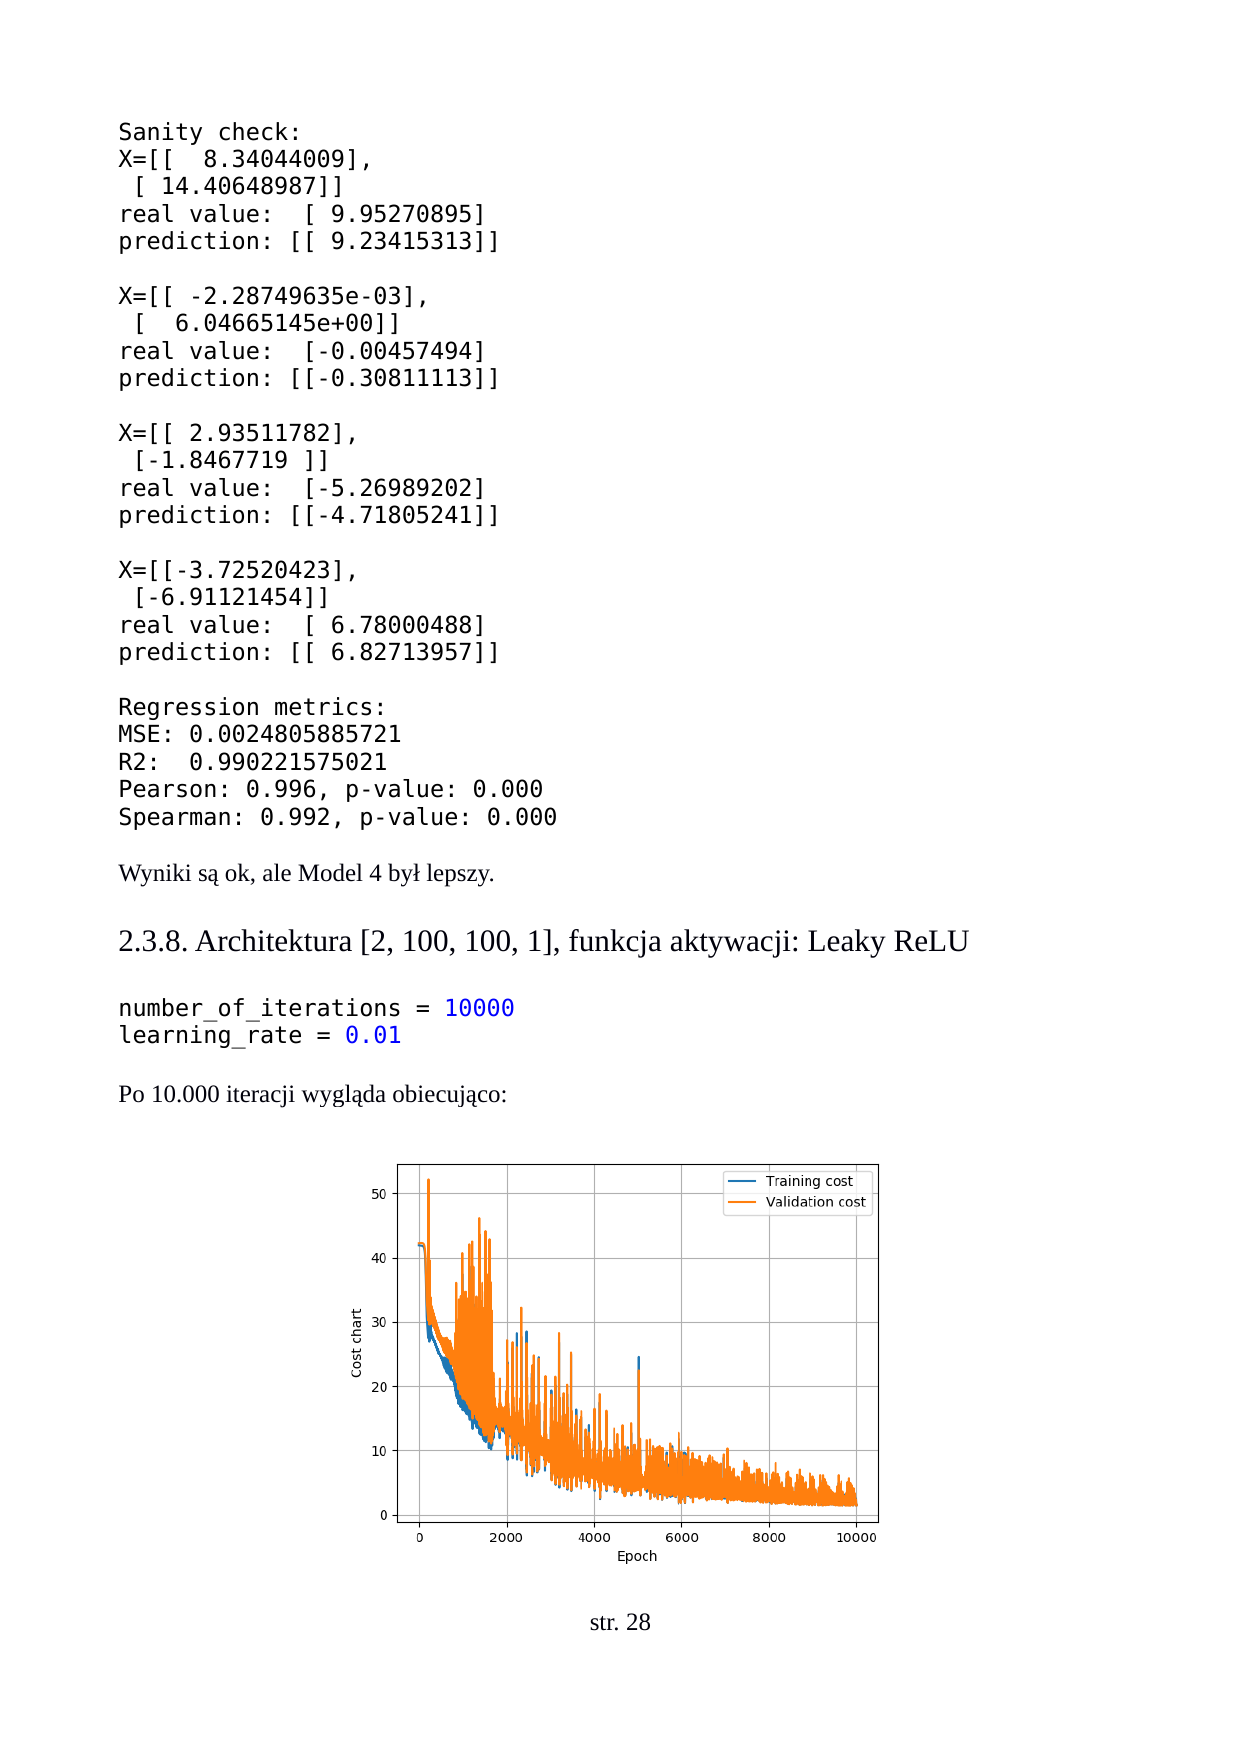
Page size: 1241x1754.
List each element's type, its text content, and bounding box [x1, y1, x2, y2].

text [-6.91121454]] [118, 584, 1122, 611]
text Pearson: 0.996, p-value: 0.000 [118, 776, 1122, 803]
text prediction: [[-4.71805241]] [118, 502, 1122, 529]
text prediction: [[ 9.23415313]] [118, 228, 1122, 255]
text prediction: [[-0.30811113]] [118, 365, 1122, 392]
text [ 14.40648987]] [118, 173, 1122, 200]
text Spearman: 0.992, p-value: 0.000 [118, 803, 1122, 830]
text real value: [ 9.95270895] [118, 200, 1122, 228]
text Po 10.000 iteracji wygląda obiecująco: [118, 1079, 1122, 1107]
text Sanity check: [118, 118, 1122, 146]
text MSE: 0.0024805885721 [118, 721, 1122, 748]
text real value: [-5.26989202] [118, 474, 1122, 502]
text X=[[ 2.93511782], [118, 419, 1122, 447]
picture [319, 1107, 939, 1573]
text Regression metrics: [118, 693, 1122, 721]
text prediction: [[ 6.82713957]] [118, 639, 1122, 666]
text X=[[ -2.28749635e-03], [118, 282, 1122, 310]
text Wyniki są ok, ale Model 4 był lepszy. [118, 858, 1122, 887]
text learning_rate = 0.01 [118, 1022, 1122, 1049]
text R2: 0.990221575021 [118, 748, 1122, 776]
text real value: [-0.00457494] [118, 337, 1122, 365]
text number_of_iterations = 10000 [118, 994, 1122, 1022]
text [-1.8467719 ]] [118, 447, 1122, 474]
text 2.3.8. Architektura [2, 100, 100, 1], funkcja aktywacji: Leaky ReLU [118, 922, 1122, 958]
text X=[[-3.72520423], [118, 556, 1122, 584]
text [ 6.04665145e+00]] [118, 310, 1122, 337]
text real value: [ 6.78000488] [118, 611, 1122, 639]
text X=[[ 8.34044009], [118, 146, 1122, 173]
